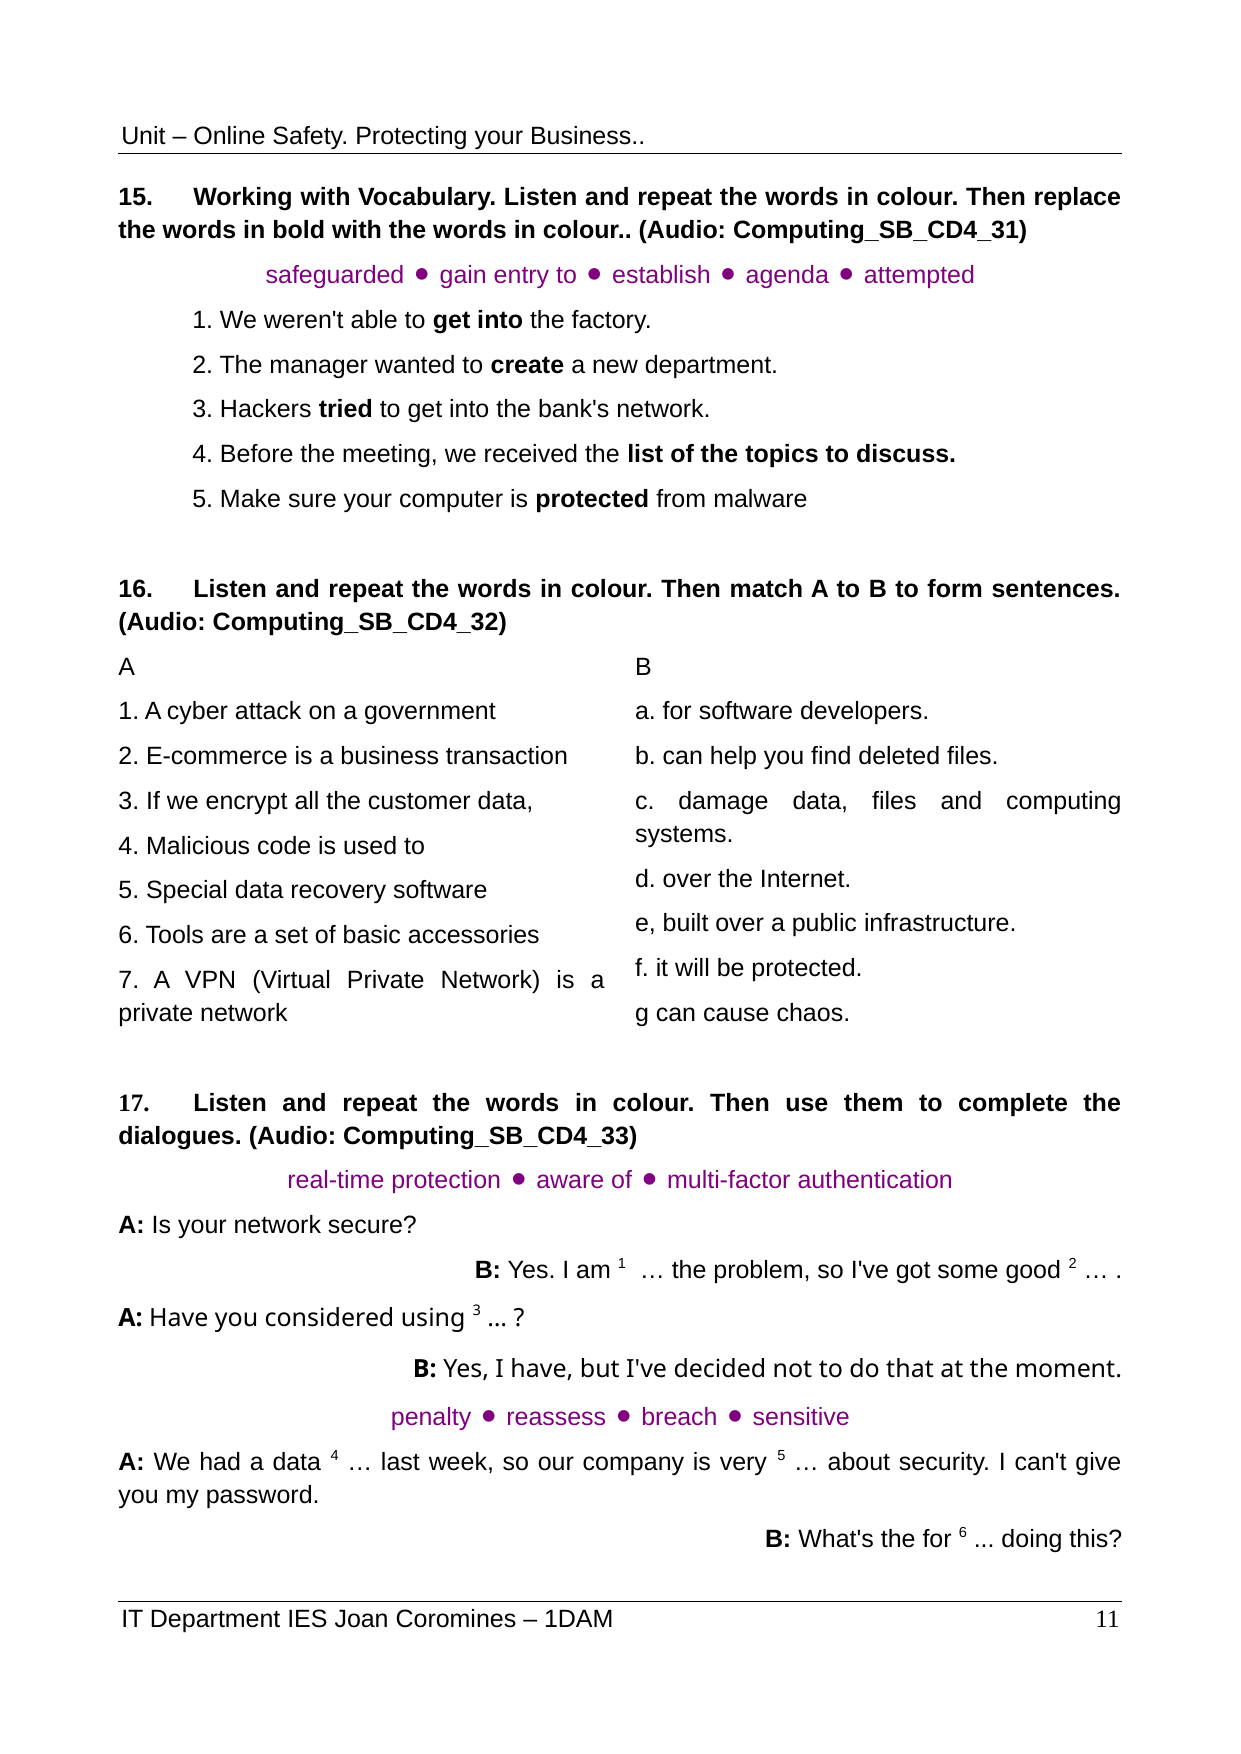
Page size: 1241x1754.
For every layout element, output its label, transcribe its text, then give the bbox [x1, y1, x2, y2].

text 5. Special data recovery software [118, 875, 605, 904]
text 7. A VPN (Virtual Private Network) is a private network [118, 965, 605, 1027]
text 3. If we encrypt all the customer data, [118, 786, 605, 814]
text A: Have you considered using 3 … ? [118, 1300, 1122, 1334]
text f. it will be protected. [635, 953, 1122, 982]
text 4. Malicious code is used to [118, 831, 605, 859]
text A: Is your network secure? [118, 1210, 1122, 1239]
text B [635, 651, 1122, 680]
text 2. E-commerce is a business transaction [118, 741, 605, 770]
text d. over the Internet. [635, 864, 1122, 892]
text b. can help you find deleted files. [635, 741, 1122, 770]
text 4. Before the meeting, we received the list of the topics to discuss. [192, 439, 1122, 468]
text 5. Make sure your computer is protected from malware [192, 484, 1122, 513]
text B: What's the for 6 ... doing this? [118, 1524, 1122, 1553]
text 2. The manager wanted to create a new department. [192, 350, 1122, 378]
text 3. Hackers tried to get into the bank's network. [192, 394, 1122, 423]
text B: Yes. I am 1 … the problem, so I've got some good 2 … . [118, 1255, 1122, 1284]
text a. for software developers. [635, 696, 1122, 725]
list Listen and repeat the words in colour. Then use them to complete the dialogues. (Audio: Computing_SB_CD4_33) [118, 1088, 1122, 1149]
list Listen and repeat the words in colour. Then match A to B to form sentences. (Audio: Computing_SB_CD4_32) [118, 574, 1122, 635]
text c. damage data, files and computing systems. [635, 786, 1122, 848]
text 1. A cyber attack on a government [118, 696, 605, 725]
text 6. Tools are a set of basic accessories [118, 920, 605, 949]
text e, built over a public infrastructure. [635, 908, 1122, 937]
text B: Yes, I have, but I've decided not to do that at the moment. [118, 1351, 1122, 1385]
text A [118, 651, 605, 680]
text g can cause chaos. [635, 998, 1122, 1027]
text 1. We weren't able to get into the factory. [192, 305, 1122, 334]
list Working with Vocabulary. Listen and repeat the words in colour. Then replace the words in bold with the words in colour.. (Audio: Computing_SB_CD4_31) [118, 182, 1122, 244]
text A: We had a data 4 … last week, so our company is very 5 … about security. I can't give you my password. [118, 1447, 1122, 1508]
text safeguarded ⚫ gain entry to ⚫ establish ⚫ agenda ⚫ attempted [118, 260, 1122, 289]
text real-time protection ⚫ aware of ⚫ multi-factor authentication [118, 1166, 1122, 1194]
text penalty ⚫ reassess ⚫ breach ⚫ sensitive [118, 1402, 1122, 1431]
